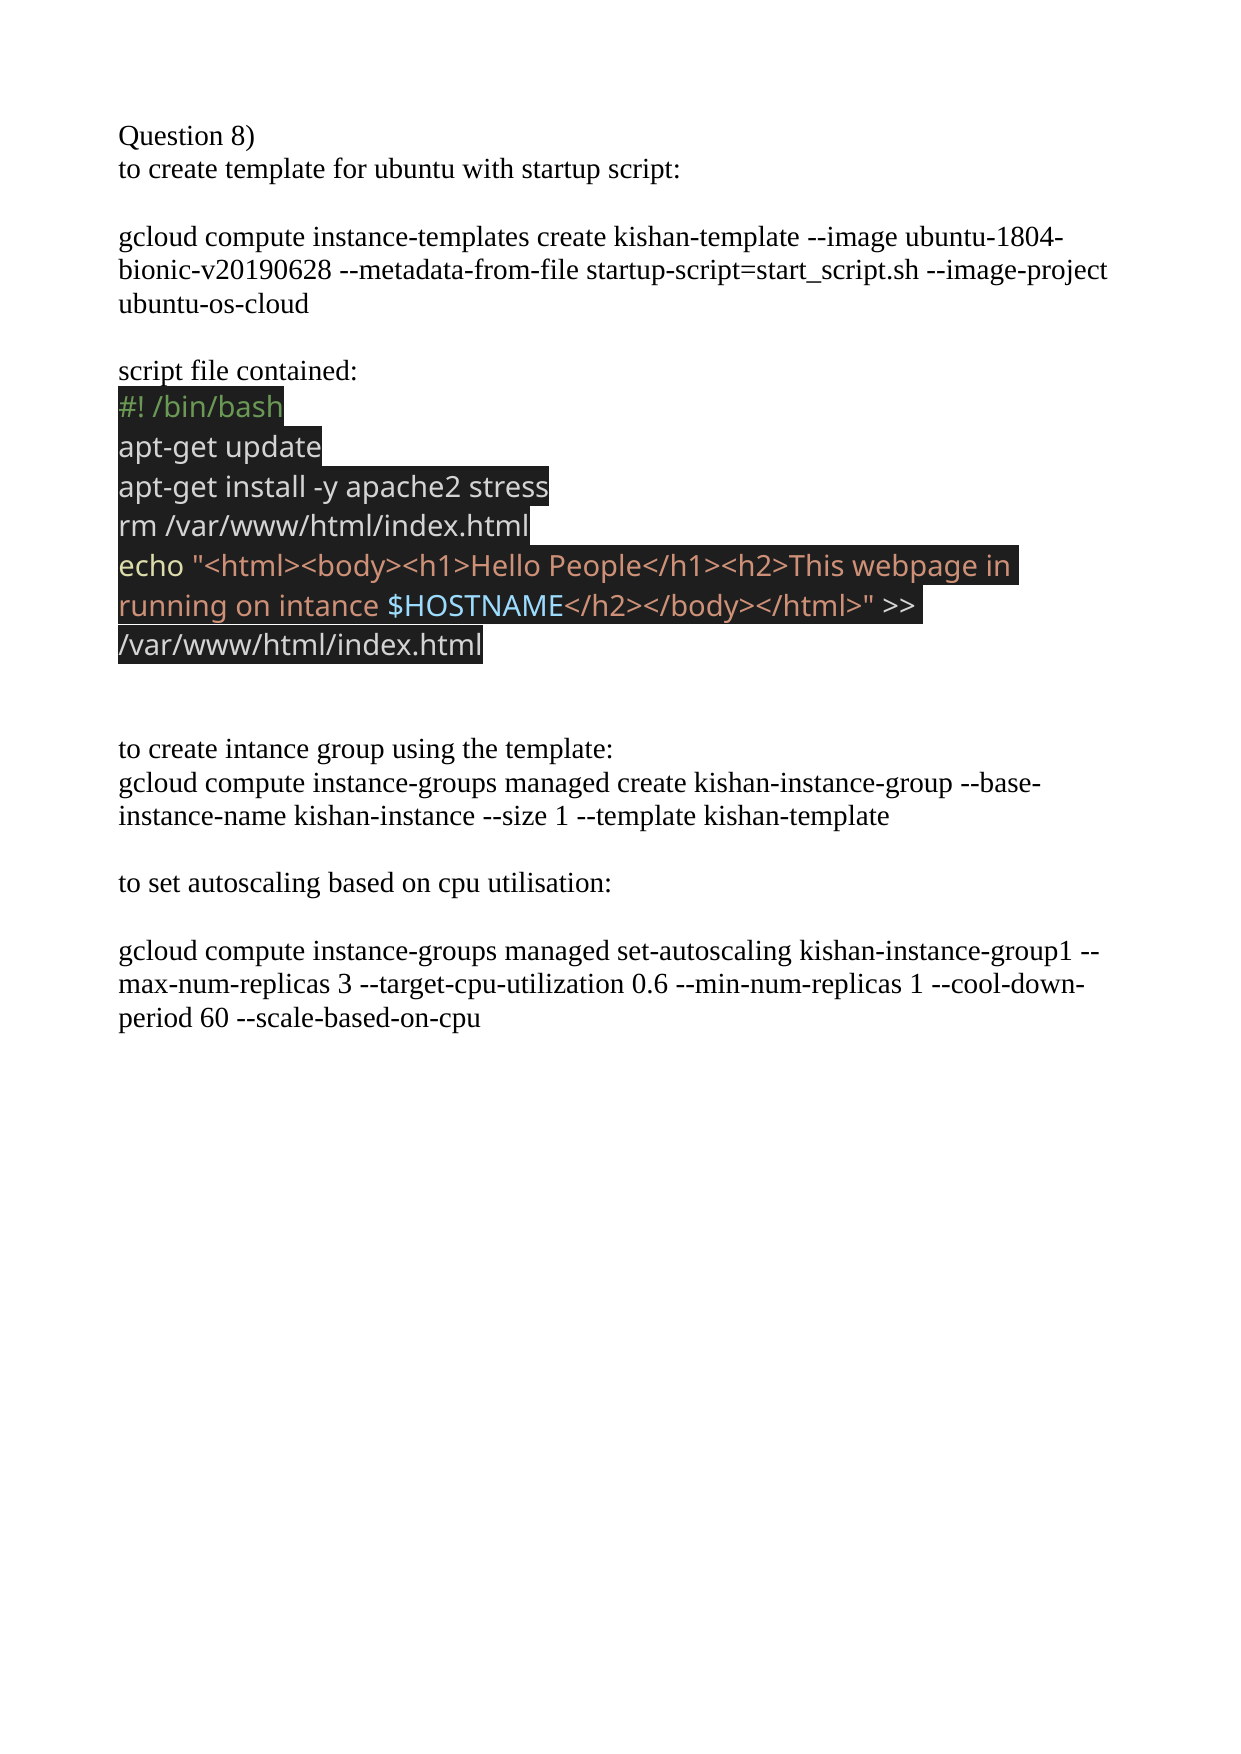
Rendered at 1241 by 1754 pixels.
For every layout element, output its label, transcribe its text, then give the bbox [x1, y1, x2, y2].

text #! /bin/bash [118, 386, 1122, 426]
text to set autoscaling based on cpu utilisation: [118, 866, 1122, 899]
text gcloud compute instance-groups managed set-autoscaling kishan-instance-group1 --max-num-replicas 3 --target-cpu-utilization 0.6 --min-num-replicas 1 --cool-down-period 60 --scale-based-on-cpu [118, 933, 1122, 1033]
text Question 8) [118, 118, 1122, 152]
text rm /var/www/html/index.html [118, 506, 1122, 545]
text gcloud compute instance-templates create kishan-template --image ubuntu-1804-bionic-v20190628 --metadata-from-file startup-script=start_script.sh --image-project ubuntu-os-cloud [118, 219, 1122, 319]
text apt-get install -y apache2 stress [118, 466, 1122, 506]
text to create template for ubuntu with startup script: [118, 152, 1122, 185]
text to create intance group using the template: [118, 731, 1122, 765]
text apt-get update [118, 426, 1122, 466]
text script file contained: [118, 353, 1122, 386]
text echo "<html><body><h1>Hello People</h1><h2>This webpage in running on intance $HOSTNAME</h2></body></html>" >> /var/www/html/index.html [118, 545, 1122, 664]
text gcloud compute instance-groups managed create kishan-instance-group --base-instance-name kishan-instance --size 1 --template kishan-template [118, 765, 1122, 832]
